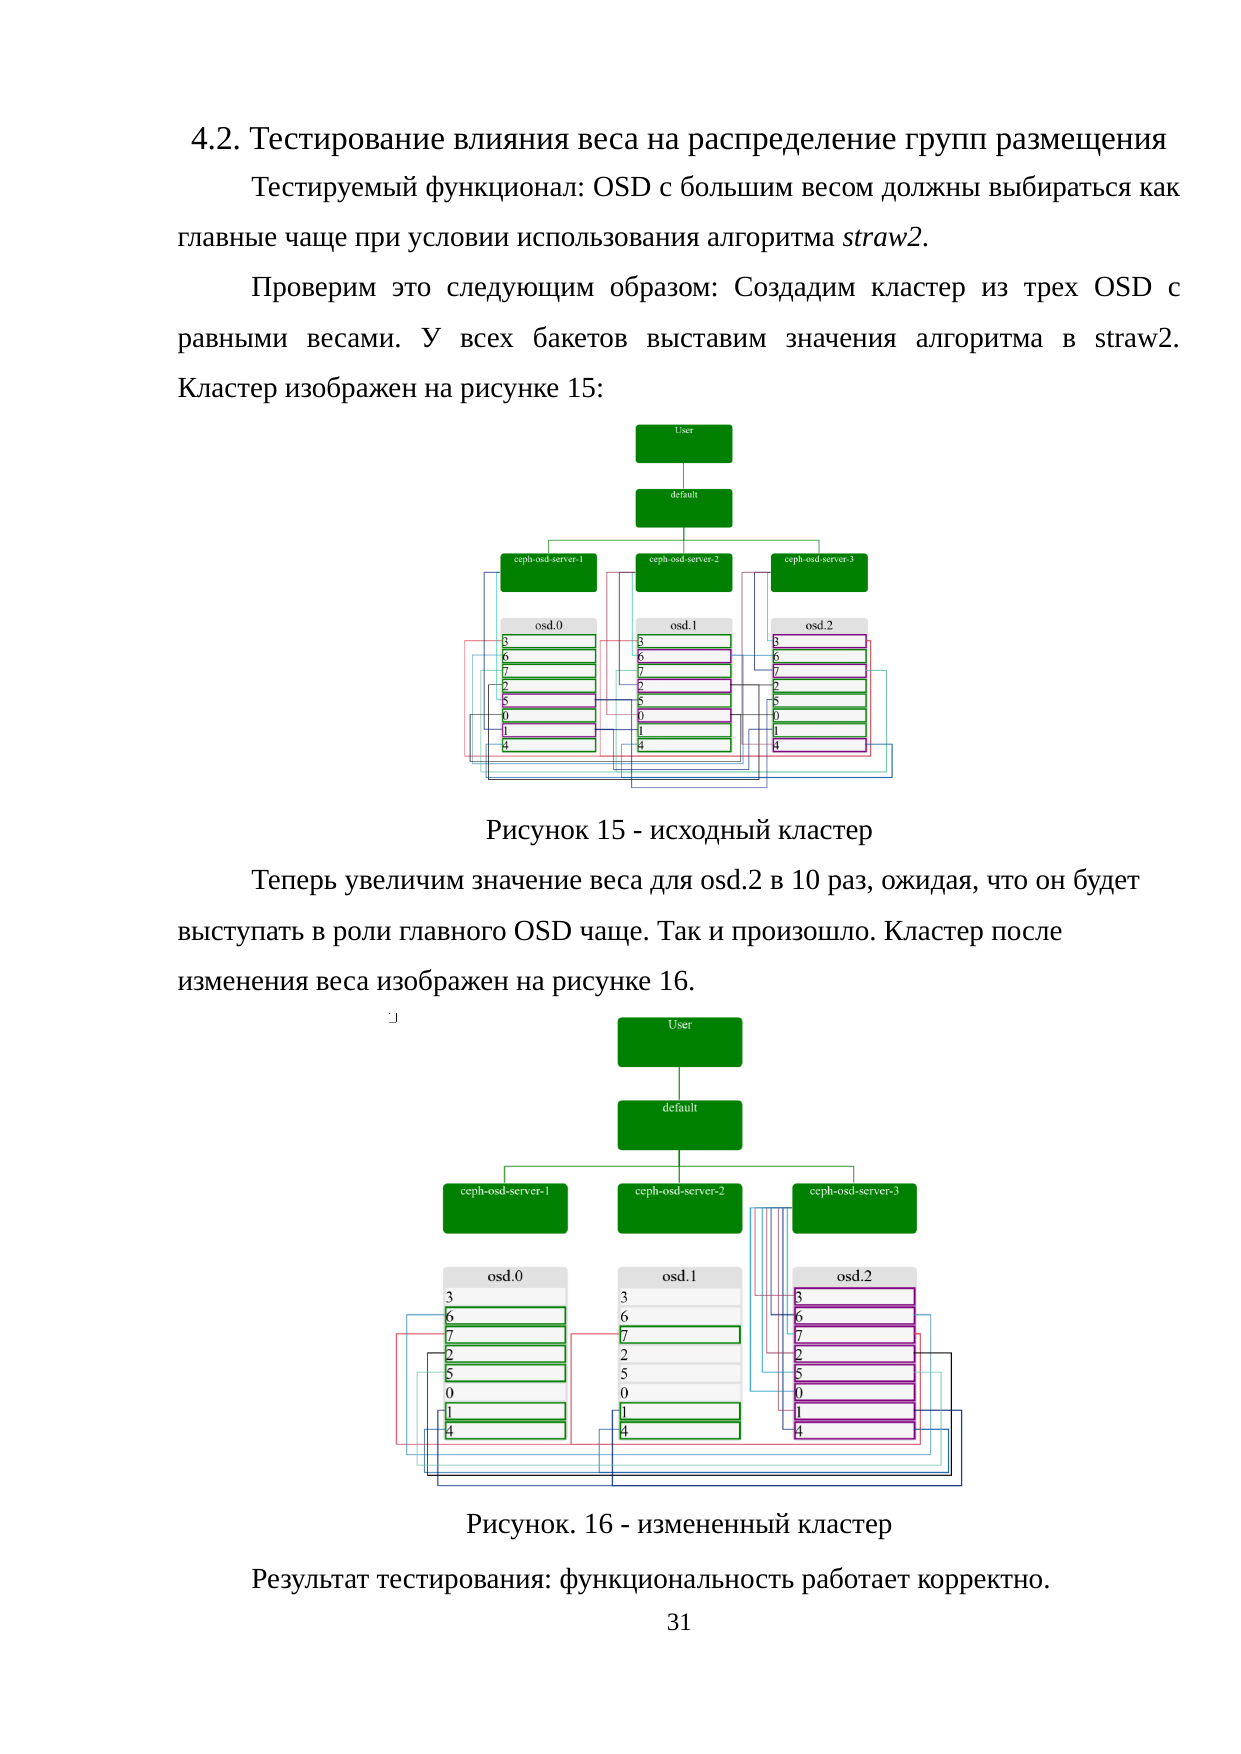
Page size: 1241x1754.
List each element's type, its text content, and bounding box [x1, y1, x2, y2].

text Проверим это следующим образом: Создадим кластер из трех OSD с равными весами. У всех бакетов выставим значения алгоритма в straw2. Кластер изображен на рисунке 15: [177, 269, 1181, 404]
picture [389, 1013, 970, 1490]
text Теперь увеличим значение веса для osd.2 в 10 раз, ожидая, что он будет выступать в роли главного OSD чаще. Так и произошло. Кластер после изменения веса изображен на рисунке 16. [177, 862, 1181, 996]
subtitle Тестирование влияния веса на распределение групп размещения [177, 118, 1181, 156]
text Результат тестирования: функциональность работает корректно. [177, 1561, 1181, 1595]
text Рисунок. 16 - измененный кластер [401, 1490, 957, 1540]
text Рисунок 15 - исходный кластер [473, 796, 886, 846]
picture [460, 420, 898, 796]
text Тестируемый функционал: OSD с большим весом должны выбираться как главные чаще при условии использования алгоритма straw2. [177, 169, 1181, 253]
